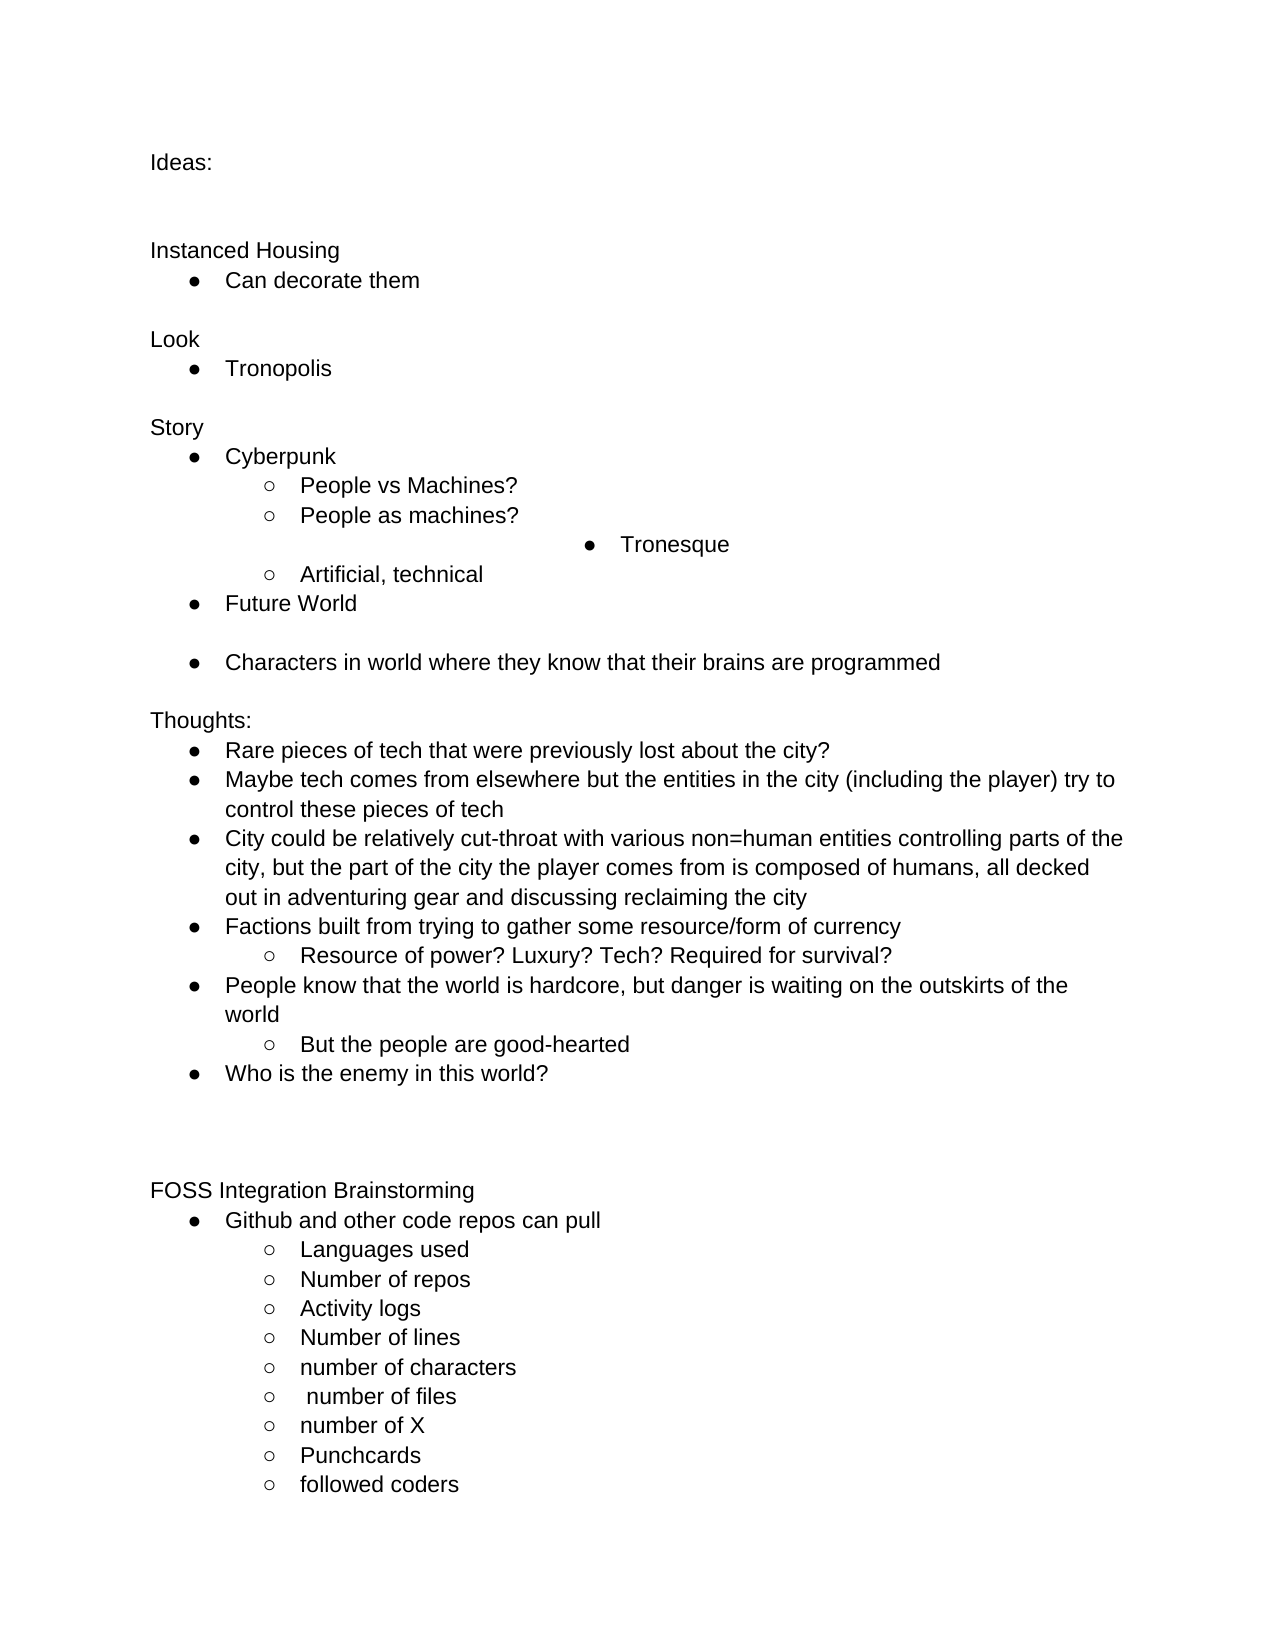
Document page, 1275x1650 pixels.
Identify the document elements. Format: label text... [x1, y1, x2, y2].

list Tronopolis [187, 356, 1125, 381]
list number of files [262, 1384, 1125, 1409]
list Can decorate them [187, 267, 1125, 293]
list Rare pieces of tech that were previously lost about the city? [187, 737, 1125, 763]
list Languages used [262, 1237, 1125, 1262]
text Ideas: [150, 150, 1125, 176]
list People know that the world is hardcore, but danger is waiting on the outskirts of the world [187, 972, 1125, 1027]
list followed coders [262, 1472, 1125, 1497]
list Factions built from trying to gather some resource/form of currency [187, 914, 1125, 939]
list Number of lines [262, 1325, 1125, 1351]
text FOSS Integration Brainstorming [150, 1178, 1125, 1204]
list Who is the enemy in this world? [187, 1061, 1125, 1086]
list But the people are good-hearted [262, 1031, 1125, 1057]
list City could be relatively cut-throat with various non=human entities controlling parts of the city, but the part of the city the player comes from is composed of humans, all decked out in adventuring gear and discussing reclaiming the city [187, 826, 1125, 910]
text Story [150, 414, 1125, 440]
text Look [150, 326, 1125, 352]
list People as machines? [262, 502, 1125, 528]
list Github and other code repos can pull [187, 1207, 1125, 1233]
list People vs Machines? [262, 473, 1125, 499]
list Tronesque [187, 532, 1125, 557]
list number of characters [262, 1354, 1125, 1380]
list Characters in world where they know that their brains are programmed [187, 649, 1125, 675]
list Maybe tech comes from elsewhere but the entities in the city (including the player) try to control these pieces of tech [187, 767, 1125, 822]
text Instanced Housing [150, 238, 1125, 264]
list Activity logs [262, 1296, 1125, 1321]
list Punchcards [262, 1442, 1125, 1468]
list Resource of power? Luxury? Tech? Required for survival? [262, 943, 1125, 969]
list Cyberpunk [187, 444, 1125, 469]
list Number of repos [262, 1266, 1125, 1292]
list Artificial, technical [262, 561, 1125, 587]
list number of X [262, 1413, 1125, 1439]
list Future World [187, 591, 1125, 616]
text Thoughts: [150, 708, 1125, 734]
